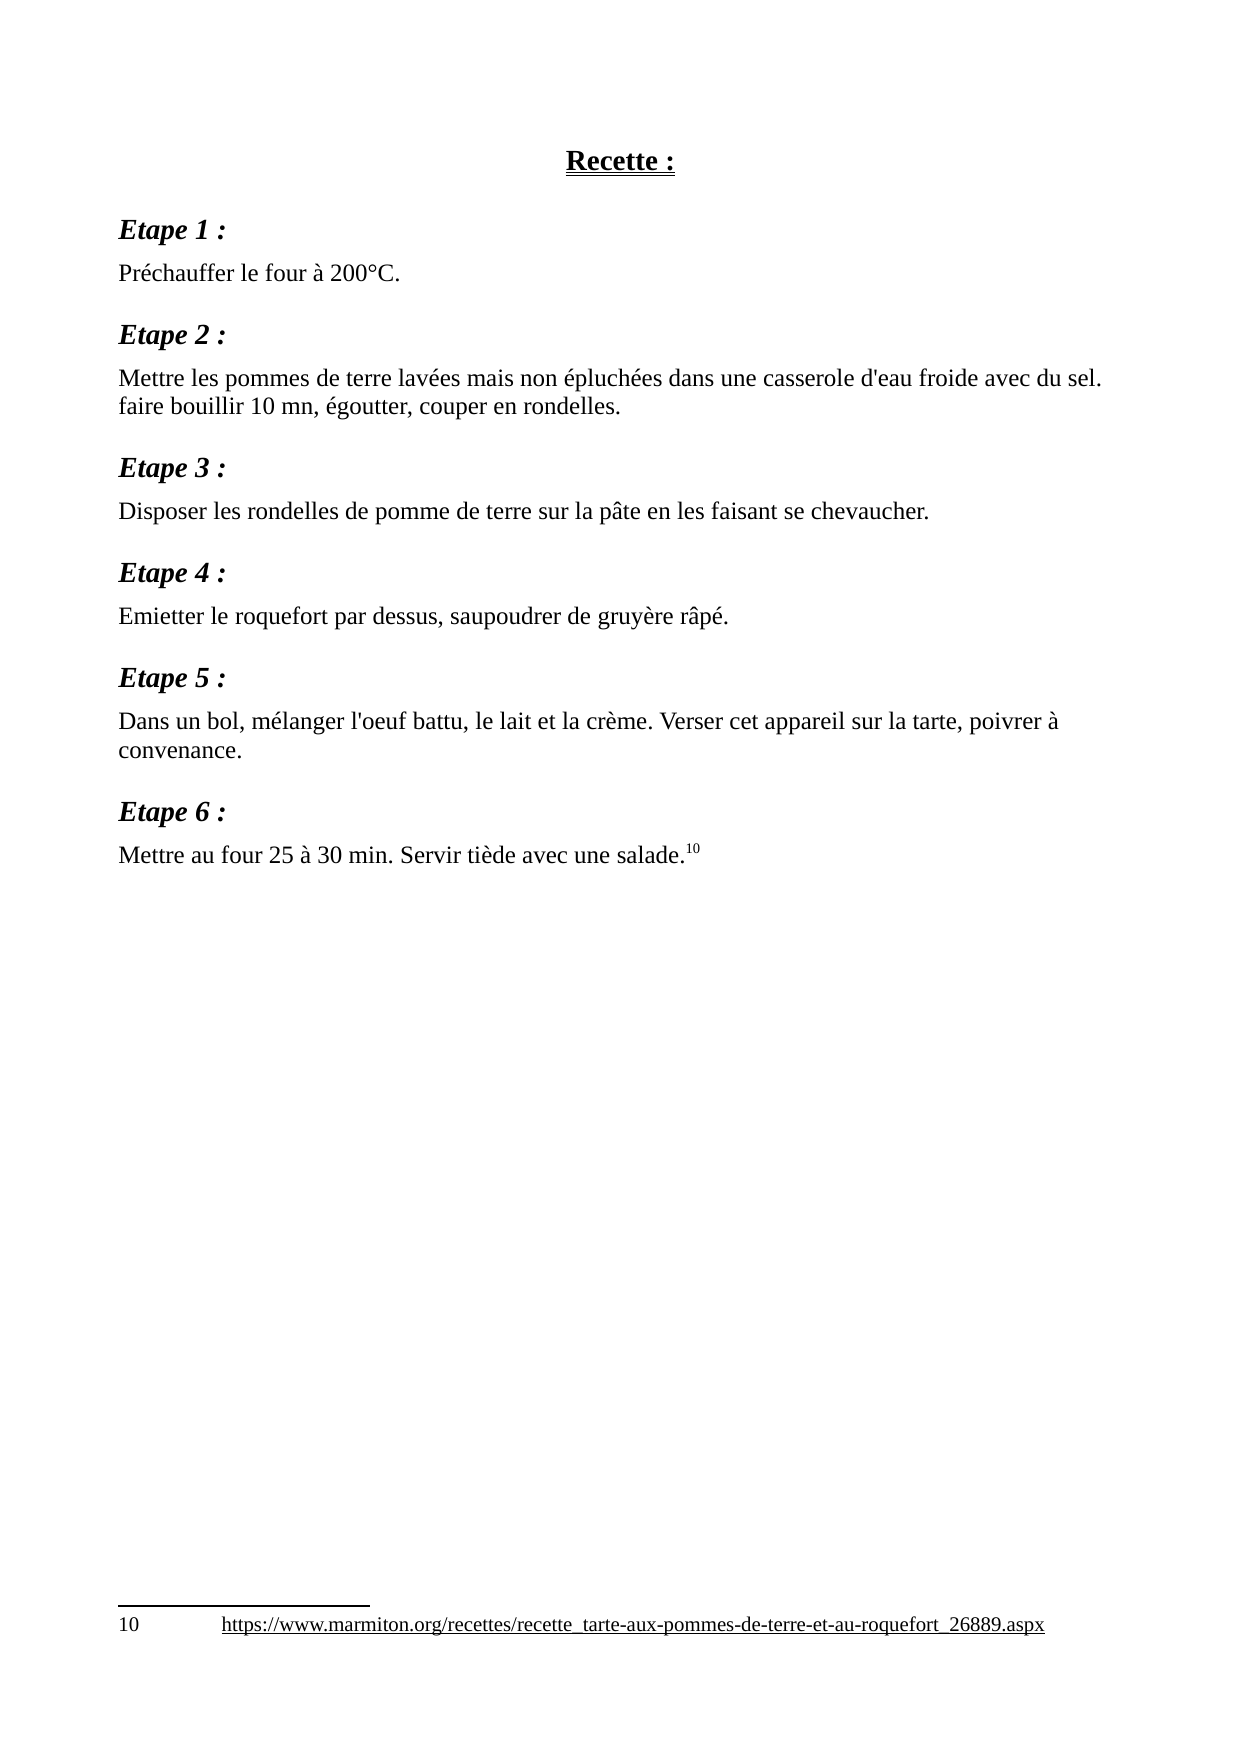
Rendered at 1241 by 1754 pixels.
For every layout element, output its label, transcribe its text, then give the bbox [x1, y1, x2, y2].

text Dans un bol, mélanger l'oeuf battu, le lait et la crème. Verser cet appareil sur la tarte, poivrer à convenance. [118, 706, 1122, 764]
text Mettre les pommes de terre lavées mais non épluchées dans une casserole d'eau froide avec du sel. faire bouillir 10 mn, égoutter, couper en rondelles. [118, 363, 1122, 420]
text Préchauffer le four à 200°C. [118, 258, 1122, 287]
text https://www.marmiton.org/recettes/recette_tarte-aux-pommes-de-terre-et-au-roquefort_26889.aspx [118, 1612, 1122, 1636]
text Emietter le roquefort par dessus, saupoudrer de gruyère râpé. [118, 601, 1122, 630]
text Disposer les rondelles de pomme de terre sur la pâte en les faisant se chevaucher. [118, 496, 1122, 525]
text Mettre au four 25 à 30 min. Servir tiède avec une salade. [118, 840, 1122, 868]
text Recette : [118, 143, 1122, 176]
